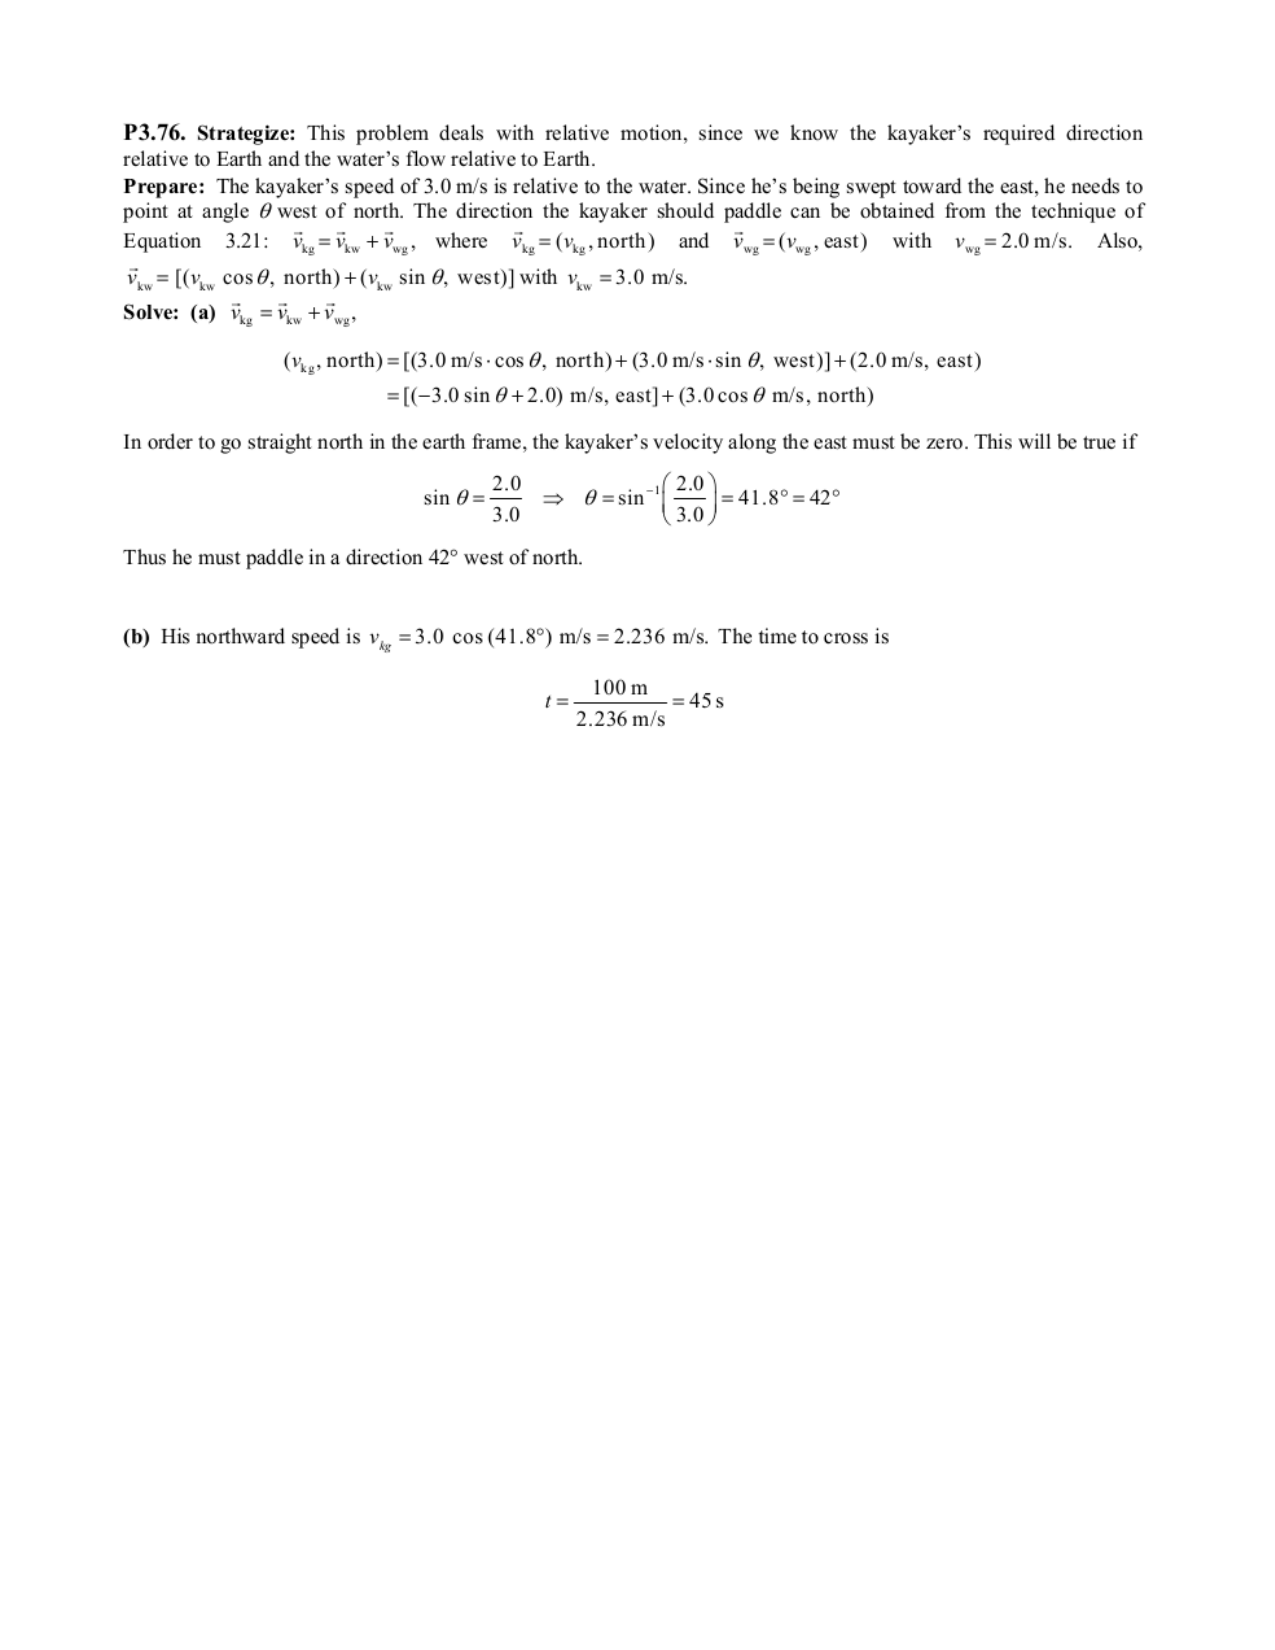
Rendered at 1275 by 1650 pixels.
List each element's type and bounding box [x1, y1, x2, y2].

picture [118, 118, 1157, 589]
picture [118, 617, 1157, 747]
